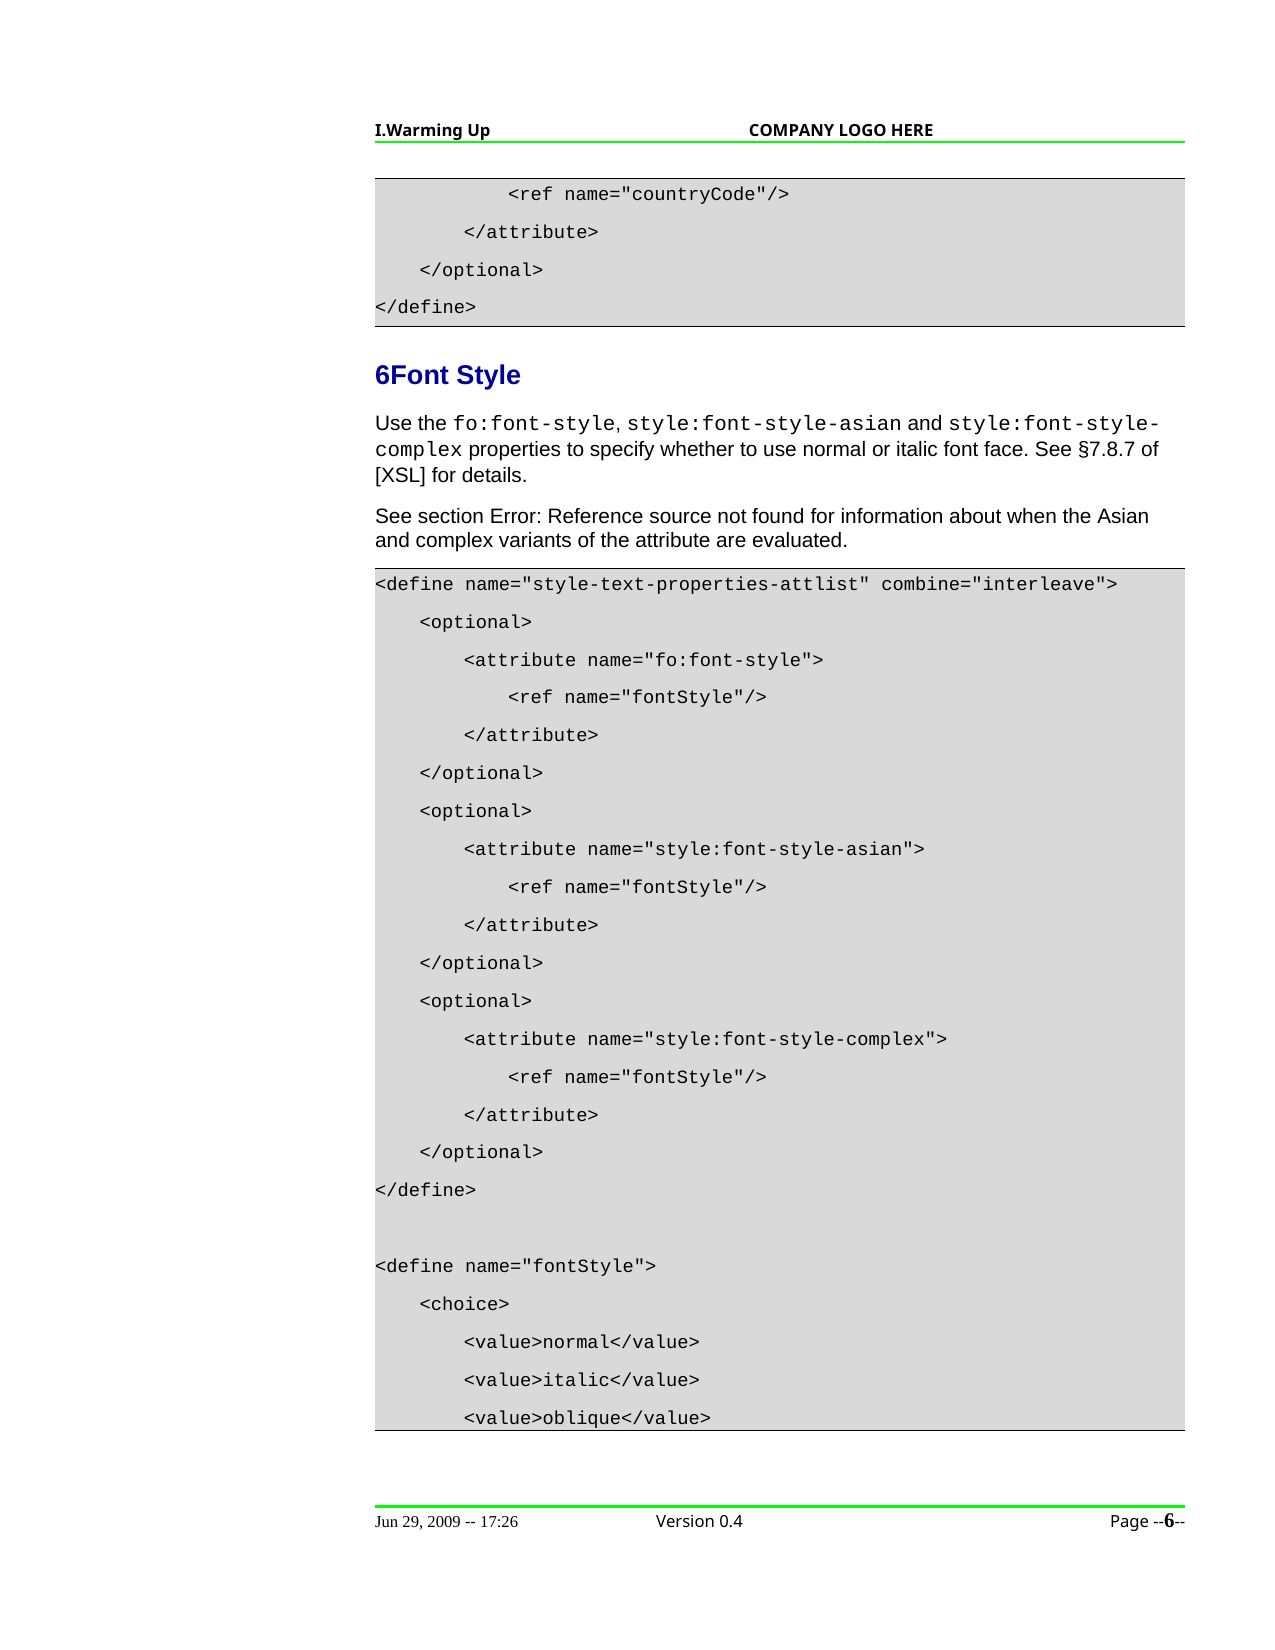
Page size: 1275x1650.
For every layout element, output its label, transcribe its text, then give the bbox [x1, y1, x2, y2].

text </optional> [375, 254, 1185, 282]
text <ref name="fontStyle"/> [375, 1061, 1185, 1089]
text </define> [375, 292, 1185, 326]
text </attribute> [375, 216, 1185, 244]
text </attribute> [375, 1099, 1185, 1127]
text </attribute> [375, 909, 1185, 937]
text <ref name="fontStyle"/> [375, 871, 1185, 899]
text <optional> [375, 985, 1185, 1013]
text </attribute> [375, 720, 1185, 747]
text <optional> [375, 606, 1185, 634]
text <value>oblique</value> [375, 1402, 1185, 1430]
subtitle Font Style [375, 359, 1185, 390]
text <optional> [375, 796, 1185, 823]
text <choice> [375, 1288, 1185, 1316]
text </define> [375, 1175, 1185, 1202]
text <define name="style-text-properties-attlist" combine="interleave"> [375, 569, 1185, 596]
text <ref name="countryCode"/> [375, 179, 1185, 206]
text <attribute name="fo:font-style"> [375, 644, 1185, 672]
text <value>italic</value> [375, 1364, 1185, 1392]
text <attribute name="style:font-style-complex"> [375, 1023, 1185, 1051]
text <value>normal</value> [375, 1326, 1185, 1354]
text </optional> [375, 947, 1185, 975]
text </optional> [375, 1137, 1185, 1164]
text <ref name="fontStyle"/> [375, 682, 1185, 709]
text <attribute name="style:font-style-asian"> [375, 833, 1185, 861]
text </optional> [375, 758, 1185, 785]
text Use the fo:font-style, style:font-style-asian and style:font-style-complex properties to specify whether to use normal or italic font face. See §7.8.7 of [XSL] for details. [375, 411, 1185, 487]
text <define name="fontStyle"> [375, 1251, 1185, 1278]
text See section for information about when the Asian and complex variants of the attribute are evaluated. [375, 503, 1185, 551]
